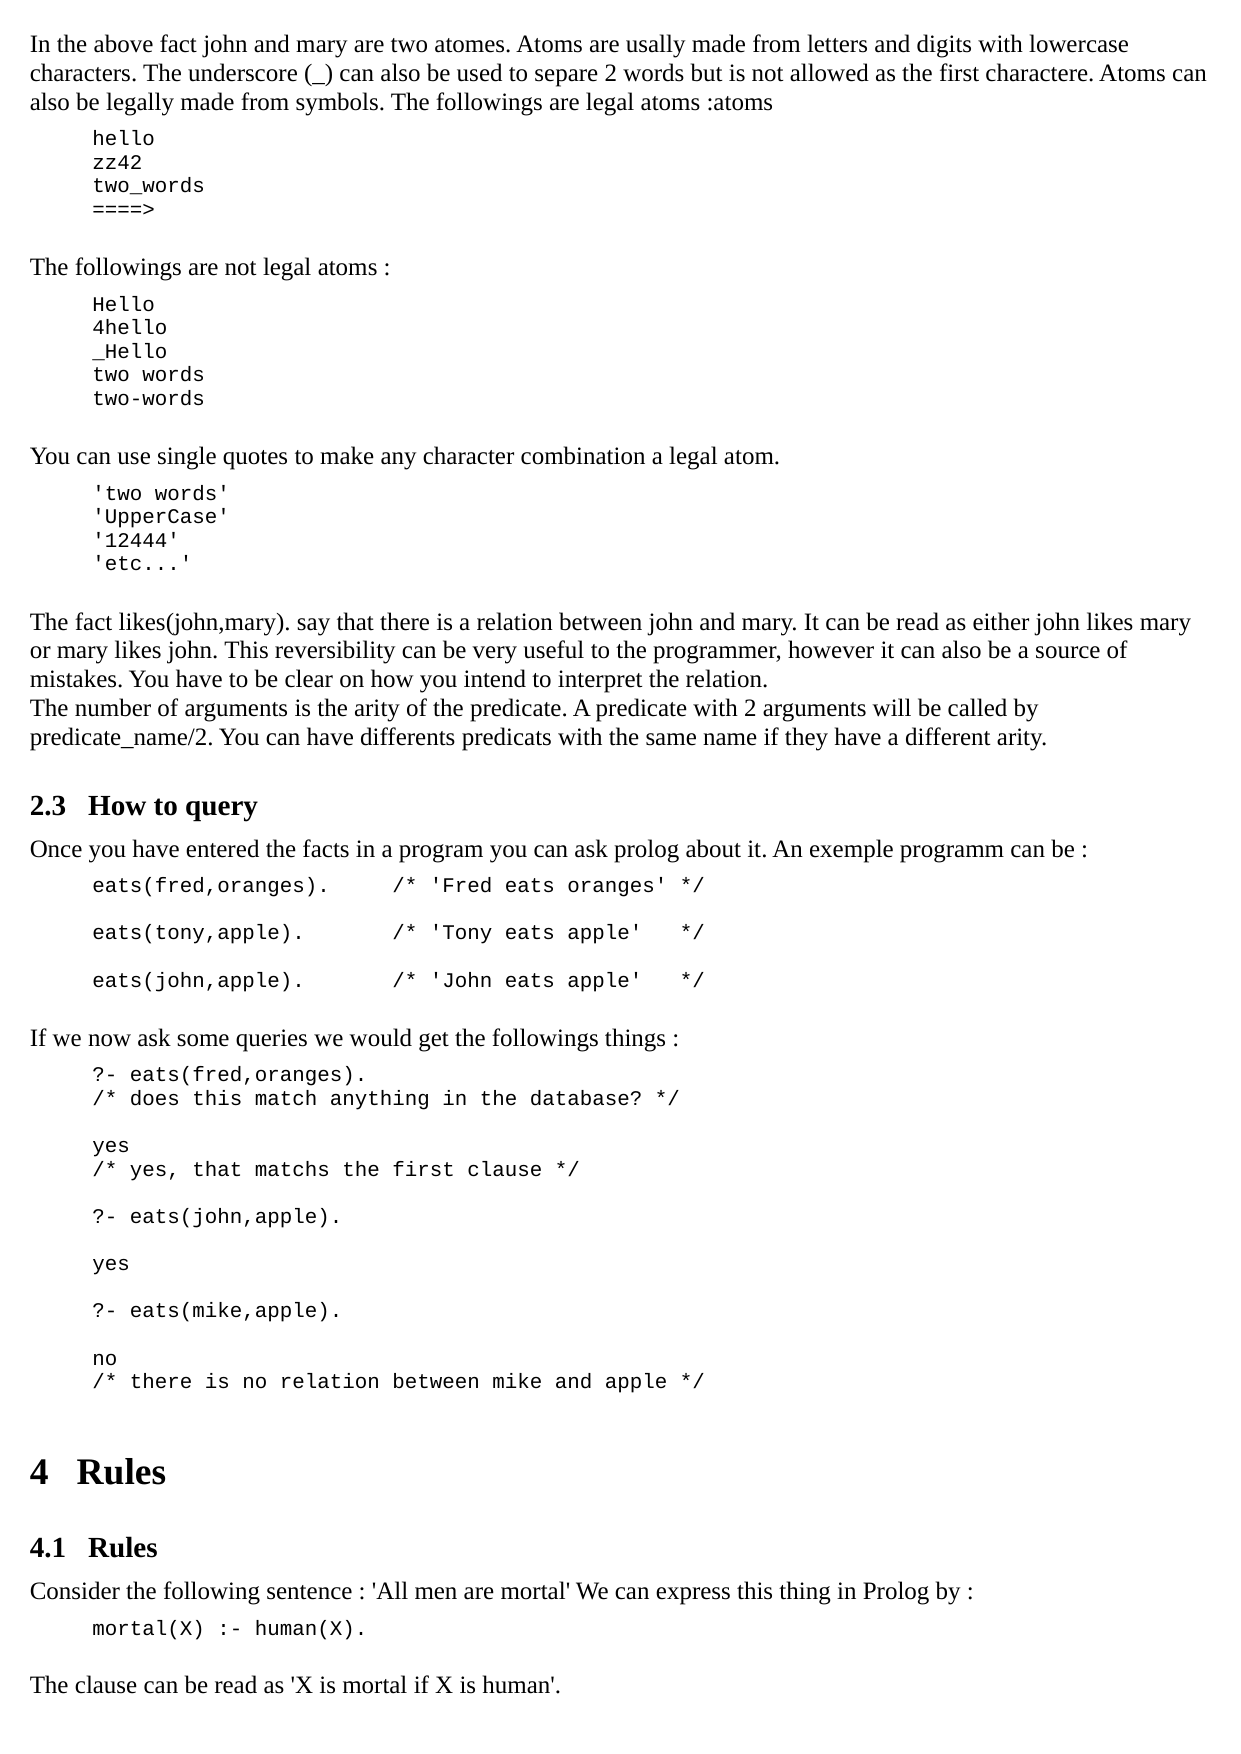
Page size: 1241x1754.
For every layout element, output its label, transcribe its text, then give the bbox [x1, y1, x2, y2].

text '12444' [29, 530, 1211, 553]
text /* does this match anything in the database? */ [29, 1088, 1211, 1111]
text eats(tony,apple). /* 'Tony eats apple' */ [29, 922, 1211, 946]
text zz42 [29, 152, 1211, 176]
text two-words [29, 388, 1211, 412]
text yes [29, 1135, 1211, 1159]
text ====> [29, 199, 1211, 223]
text /* yes, that matchs the first clause */ [29, 1159, 1211, 1182]
text Consider the following sentence : 'All men are mortal' We can express this thing in Prolog by : [29, 1576, 1211, 1605]
text _Hello [29, 341, 1211, 364]
text The clause can be read as 'X is mortal if X is human'. [29, 1671, 1211, 1699]
text 'etc...' [29, 553, 1211, 577]
text two words [29, 364, 1211, 388]
text Hello [29, 293, 1211, 317]
text 4hello [29, 317, 1211, 341]
text yes [29, 1253, 1211, 1277]
subtitle 4.1 Rules [29, 1530, 1211, 1564]
subtitle 2.3 How to query [29, 788, 1211, 821]
text 'two words' [29, 482, 1211, 506]
text /* there is no relation between mike and apple */ [29, 1371, 1211, 1395]
text mortal(X) :- human(X). [29, 1617, 1211, 1641]
subtitle 4 Rules [29, 1449, 1211, 1493]
text In the above fact john and mary are two atomes. Atoms are usally made from letters and digits with lowercase characters. The underscore (_) can also be used to separe 2 words but is not allowed as the first charactere. Atoms can also be legally made from symbols. The followings are legal atoms :atoms [29, 29, 1211, 116]
text The fact likes(john,mary). say that there is a relation between john and mary. It can be read as either john likes mary or mary likes john. This reversibility can be very useful to the programmer, however it can also be a source of mistakes. You have to be clear on how you intend to interpret the relation. The number of arguments is the arity of the predicate. A predicate with 2 arguments will be called by predicate_name/2. You can have differents predicats with the same name if they have a different arity. [29, 607, 1211, 750]
text ?- eats(john,apple). [29, 1206, 1211, 1229]
text hello [29, 128, 1211, 152]
text If we now ask some queries we would get the followings things : [29, 1023, 1211, 1052]
text two_words [29, 176, 1211, 199]
text ?- eats(fred,oranges). [29, 1064, 1211, 1088]
text eats(fred,oranges). /* 'Fred eats oranges' */ [29, 875, 1211, 899]
text ?- eats(mike,apple). [29, 1301, 1211, 1324]
text 'UpperCase' [29, 506, 1211, 530]
text eats(john,apple). /* 'John eats apple' */ [29, 970, 1211, 993]
text no [29, 1348, 1211, 1371]
text Once you have entered the facts in a program you can ask prolog about it. An exemple programm can be : [29, 834, 1211, 863]
text You can use single quotes to make any character combination a legal atom. [29, 441, 1211, 470]
text The followings are not legal atoms : [29, 252, 1211, 281]
